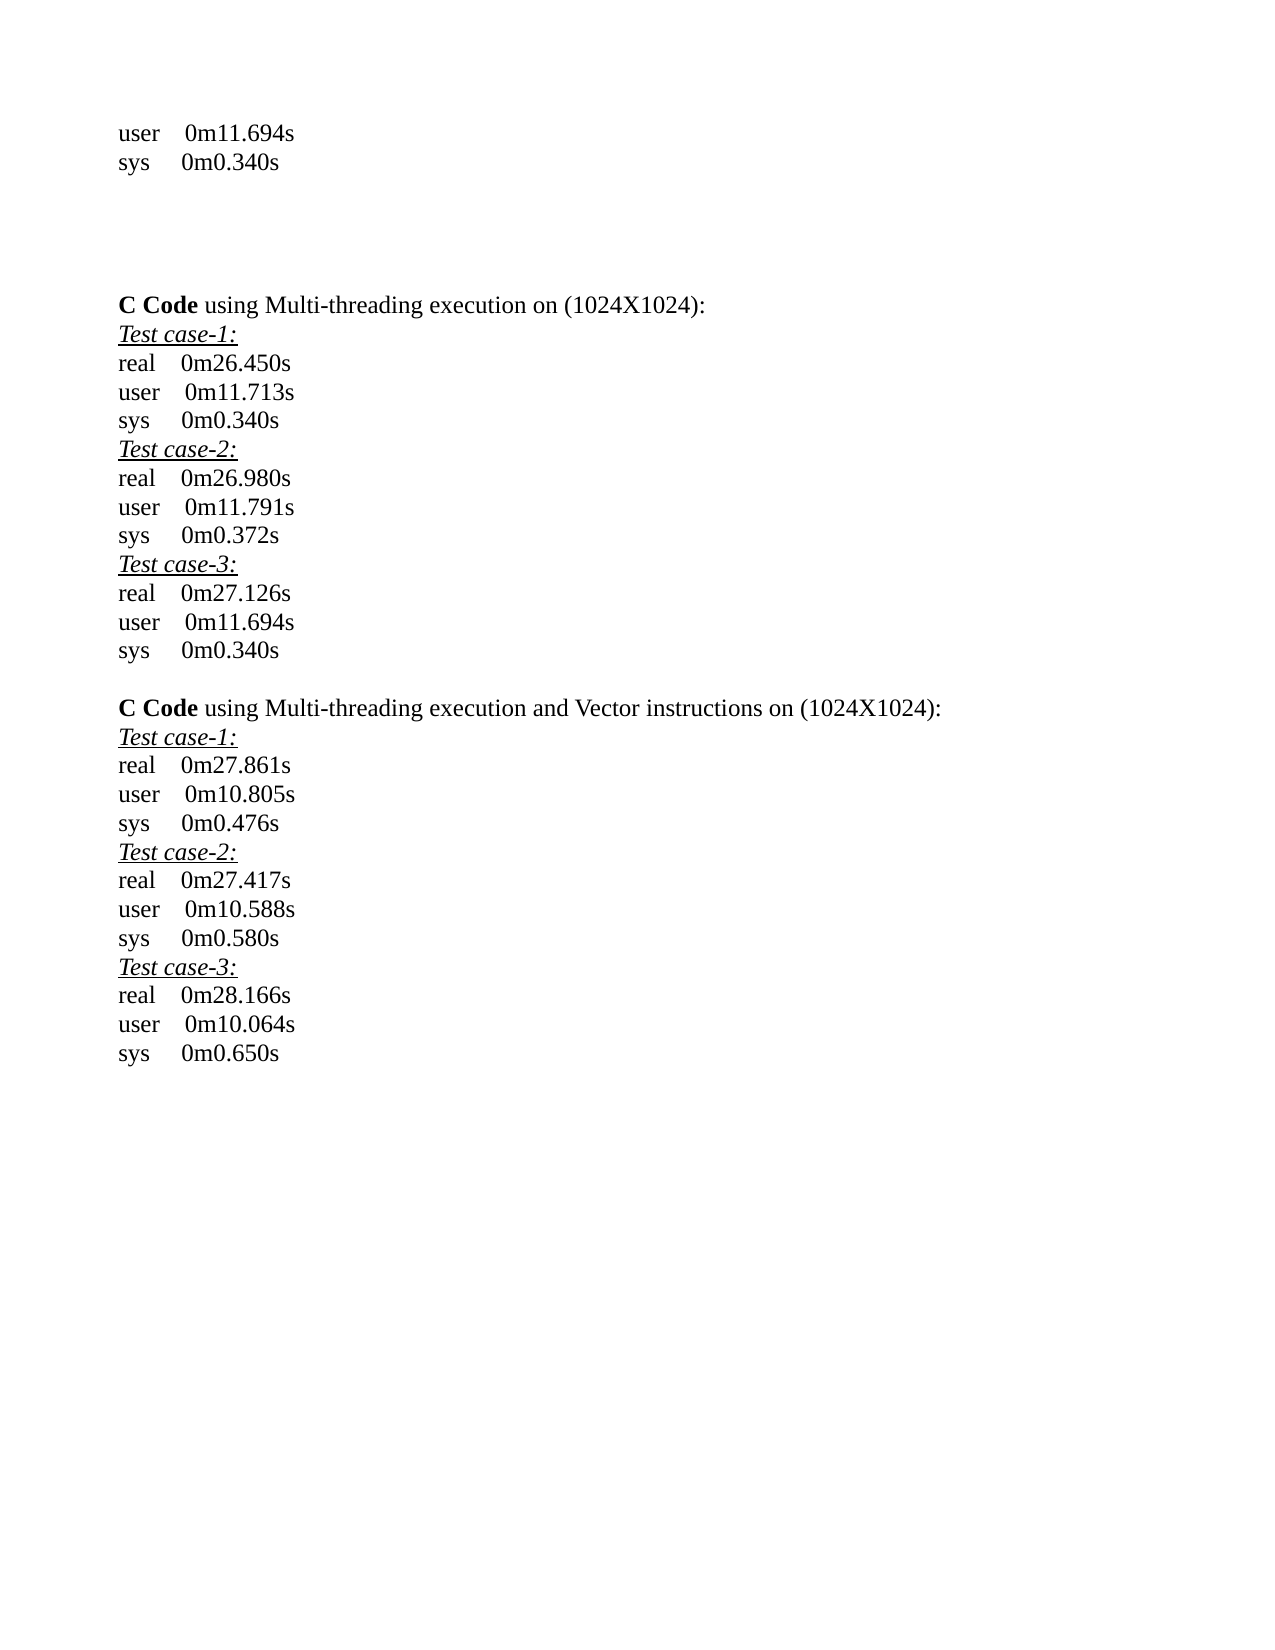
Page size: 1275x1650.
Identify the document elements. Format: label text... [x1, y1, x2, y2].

text sys 0m0.650s [118, 1038, 1157, 1067]
text Test case-2: [118, 837, 1157, 866]
text sys 0m0.372s [118, 521, 1157, 549]
text user 0m10.064s [118, 1009, 1157, 1038]
text Test case-2: [118, 434, 1157, 463]
text real 0m26.980s [118, 463, 1157, 492]
text user 0m11.713s [118, 377, 1157, 406]
text sys 0m0.340s [118, 636, 1157, 664]
text Test case-1: [118, 722, 1157, 751]
text user 0m11.791s [118, 492, 1157, 521]
text Test case-3: [118, 952, 1157, 981]
text sys 0m0.340s [118, 147, 1157, 176]
text real 0m27.417s [118, 866, 1157, 894]
text user 0m10.588s [118, 894, 1157, 923]
text sys 0m0.340s [118, 406, 1157, 434]
text user 0m11.694s [118, 607, 1157, 636]
text sys 0m0.580s [118, 923, 1157, 952]
text Test case-1: [118, 319, 1157, 348]
text C Code using Multi-threading execution on (1024X1024): [118, 291, 1157, 319]
text real 0m26.450s [118, 348, 1157, 377]
text sys 0m0.476s [118, 808, 1157, 837]
text real 0m27.861s [118, 751, 1157, 779]
text real 0m28.166s [118, 981, 1157, 1009]
text Test case-3: [118, 549, 1157, 578]
text C Code using Multi-threading execution and Vector instructions on (1024X1024): [118, 693, 1157, 722]
text user 0m10.805s [118, 779, 1157, 808]
text user 0m11.694s [118, 118, 1157, 147]
text real 0m27.126s [118, 578, 1157, 607]
